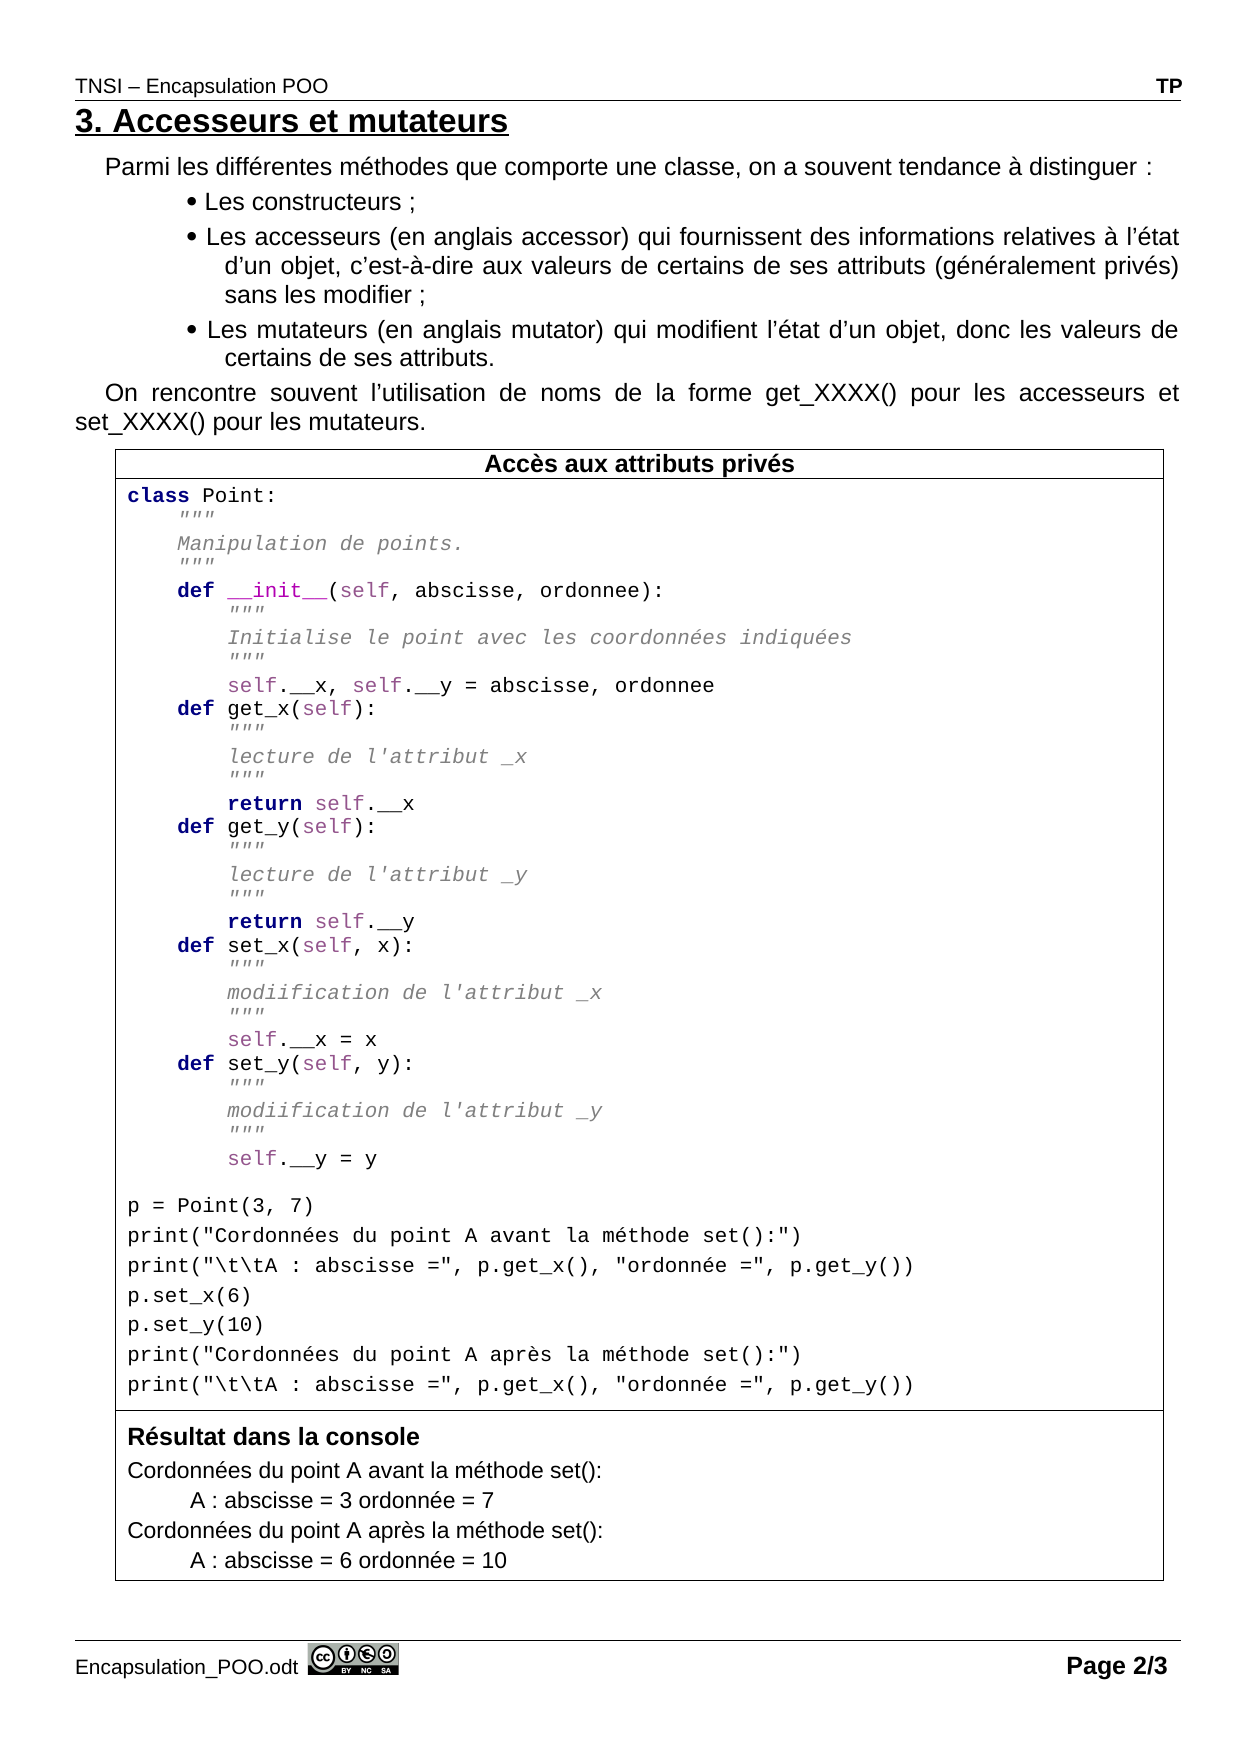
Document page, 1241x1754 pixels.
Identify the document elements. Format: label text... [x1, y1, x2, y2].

table_header Accès aux attributs privés [116, 450, 1163, 478]
text Parmi les différentes méthodes que comporte une classe, on a souvent tendance à distinguer : [75, 152, 1181, 181]
list Accesseurs et mutateurs [75, 101, 1181, 139]
table_cell Résultat dans la console Cordonnées du point A avant la méthode set(): A : abscisse = 3 ordonnée = 7 Cordonnées du point A après la méthode set(): A : abscisse = 6 ordonnée = 10 [116, 1411, 1163, 1580]
list Les accesseurs (en anglais accessor) qui fournissent des informations relatives à l’état d’un objet, c’est-à-dire aux valeurs de certains de ses attributs (généralement privés) sans les modifier ; [187, 222, 1181, 308]
picture [307, 1643, 399, 1675]
list Les mutateurs (en anglais mutator) qui modifient l’état d’un objet, donc les valeurs de certains de ses attributs. [187, 314, 1181, 372]
table_cell class Point: """ Manipulation de points. """ def __init__(self, abscisse, ordonnee): """ Initialise le point avec les coordonnées indiquées """ self.__x, self.__y = abscisse, ordonnee def get_x(self): """ lecture de l'attribut _x """ return self.__x def get_y(self): """ lecture de l'attribut _y """ return self.__y def set_x(self, x): """ modiification de l'attribut _x """ self.__x = x def set_y(self, y): """ modiification de l'attribut _y """ self.__y = y p = Point(3, 7) print("Cordonnées du point A avant la méthode set():") print("\t\tA : abscisse =", p.get_x(), "ordonnée =", p.get_y()) p.set_x(6) p.set_y(10) print("Cordonnées du point A après la méthode set():") print("\t\tA : abscisse =", p.get_x(), "ordonnée =", p.get_y()) [116, 479, 1163, 1410]
list Les constructeurs ; [187, 187, 1181, 216]
text On rencontre souvent l’utilisation de noms de la forme get_XXXX() pour les accesseurs et set_XXXX() pour les mutateurs. [75, 378, 1181, 436]
